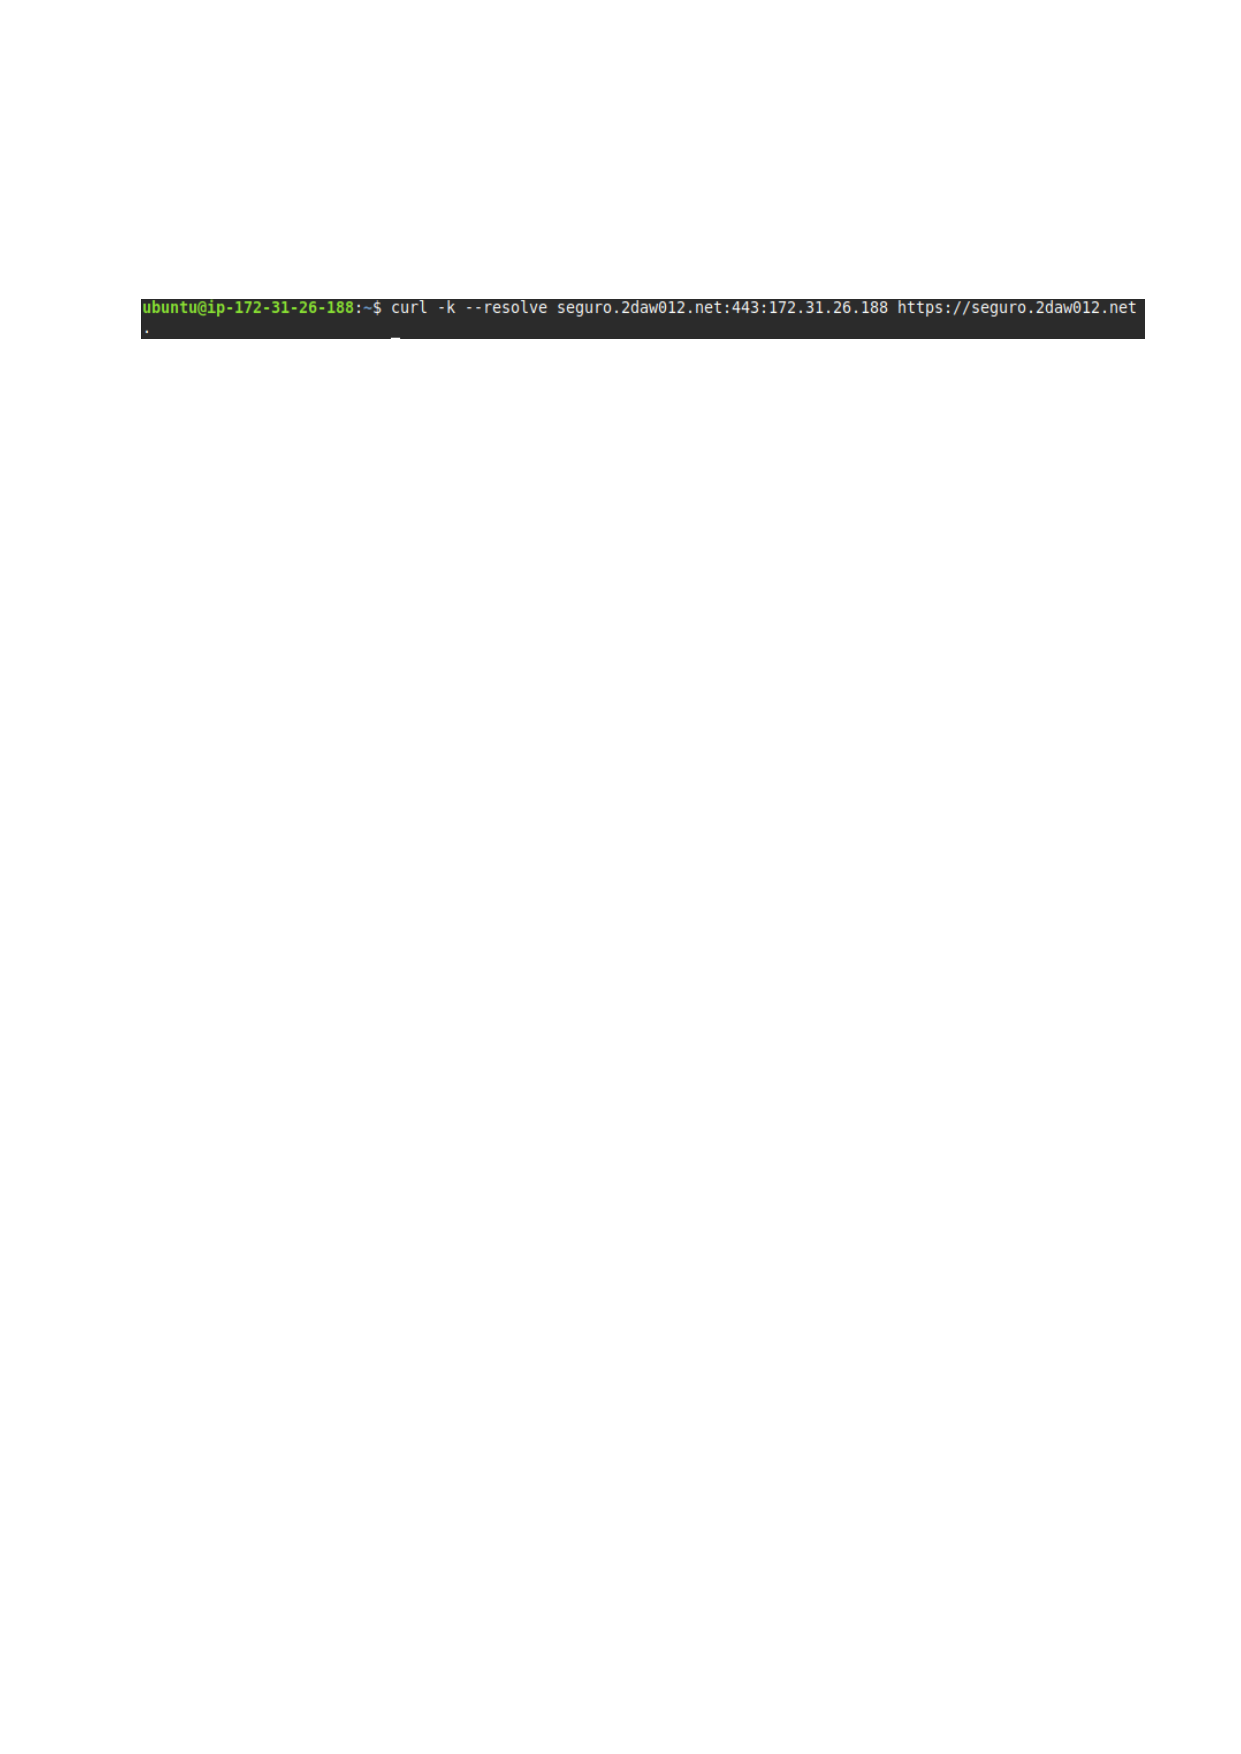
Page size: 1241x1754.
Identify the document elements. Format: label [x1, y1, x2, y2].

picture [141, 299, 1145, 339]
